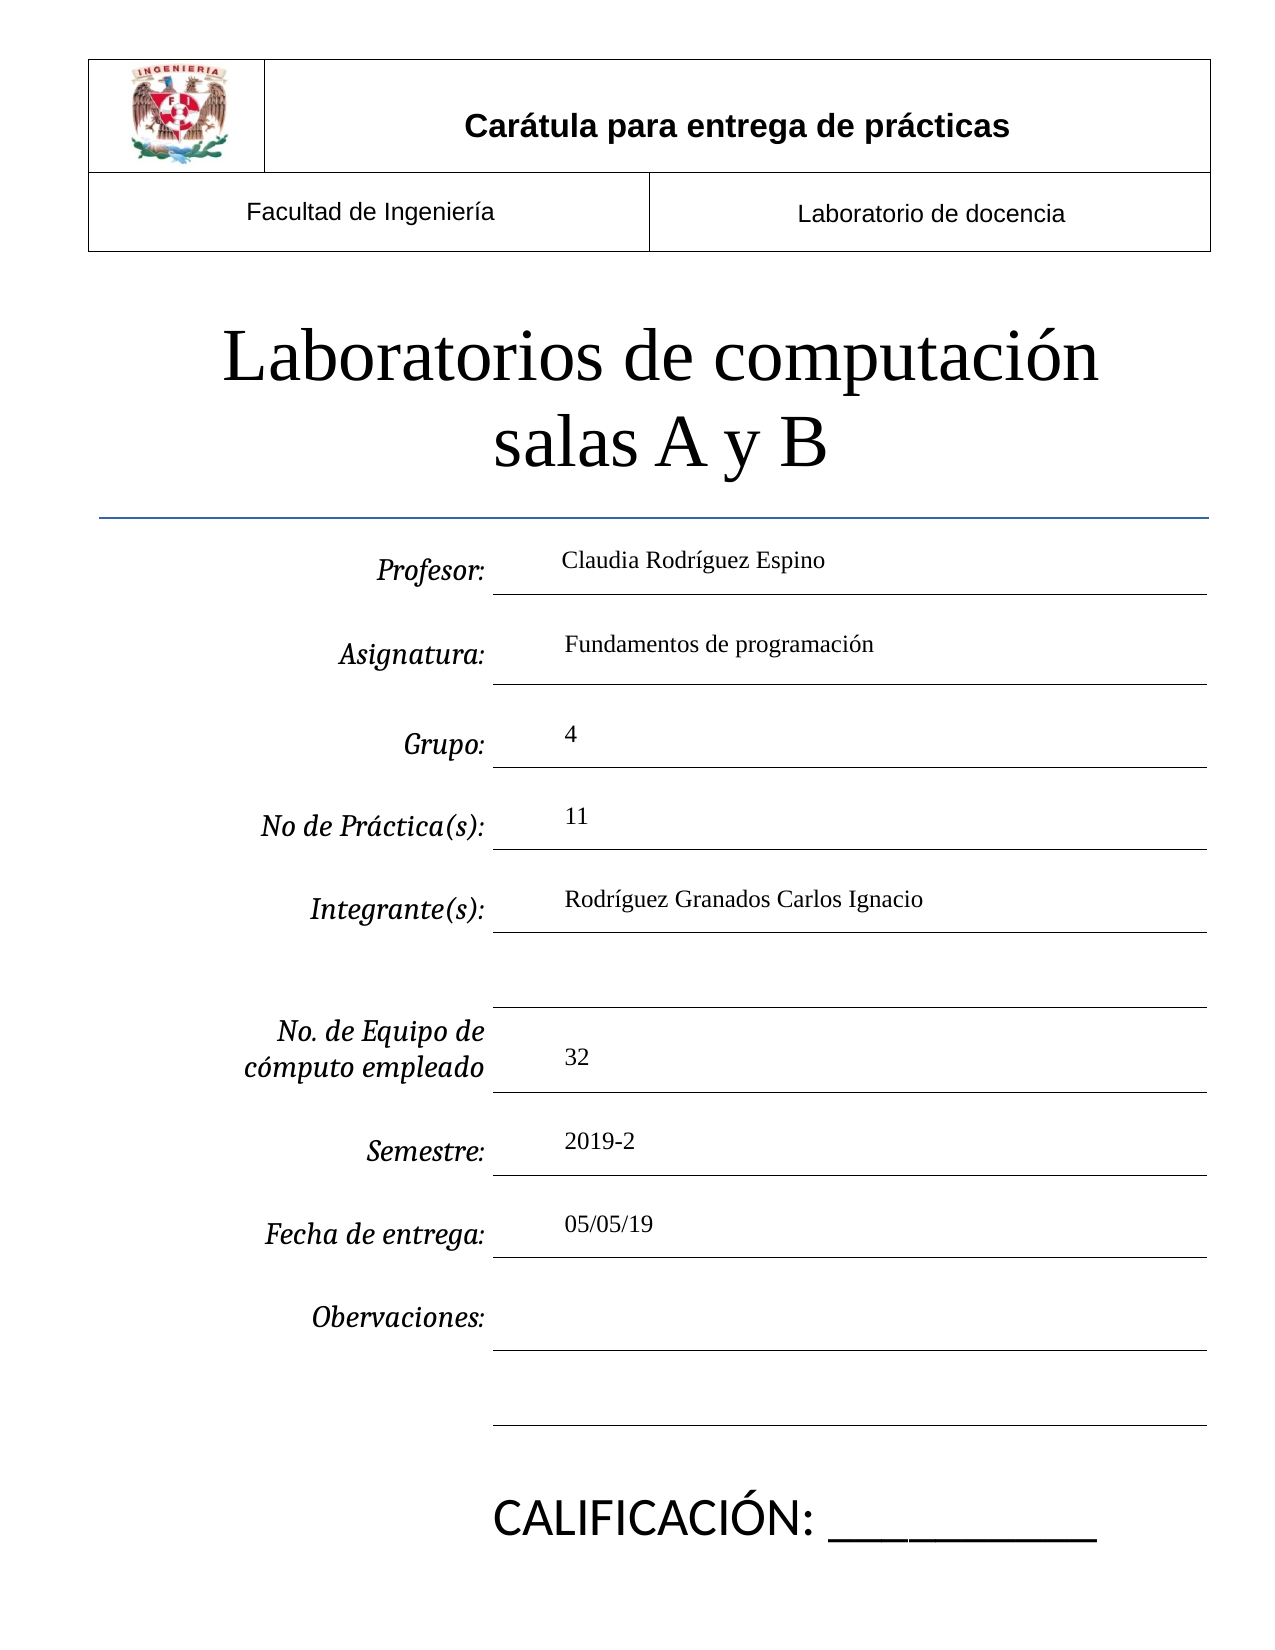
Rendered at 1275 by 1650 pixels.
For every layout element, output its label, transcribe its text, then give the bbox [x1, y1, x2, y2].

table_cell 05/05/19 [493, 1176, 1207, 1257]
table_cell Integrante(s): [118, 849, 493, 932]
table_cell No. de Equipo de cómputo empleado [118, 1007, 493, 1091]
table_cell Obervaciones: [118, 1257, 493, 1350]
table_header [89, 60, 264, 172]
table_cell [118, 1350, 493, 1425]
text salas A y B [118, 396, 1205, 482]
table_cell Facultad de Ingeniería [89, 173, 649, 251]
table_cell Asignatura: [118, 594, 493, 684]
table_cell 11 [493, 768, 1207, 849]
table_cell [118, 932, 493, 1007]
table_header [493, 511, 1207, 517]
table_header [118, 511, 493, 517]
text CALIFICACIÓN: __________ [118, 1483, 1205, 1549]
table_cell Laboratorio de docencia [650, 173, 1210, 251]
table_cell Fundamentos de programación [493, 595, 1207, 684]
table_cell Rodríguez Granados Carlos Ignacio [493, 850, 1207, 932]
table_cell [493, 1258, 1207, 1350]
table_cell No de Práctica(s): [118, 766, 493, 849]
table_cell 2019-2 [493, 1093, 1207, 1174]
text Laboratorios de computación [118, 310, 1205, 396]
table_cell [493, 933, 1207, 1007]
table_cell Semestre: [118, 1091, 493, 1174]
table_header Carátula para entrega de prácticas [265, 60, 1210, 172]
table_cell 4 [493, 685, 1207, 766]
table_header Claudia Rodríguez Espino [493, 519, 1207, 594]
table_cell Fecha de entrega: [118, 1175, 493, 1257]
table_cell Grupo: [118, 684, 493, 766]
table_cell [493, 1351, 1207, 1425]
table_header Profesor: [118, 519, 493, 594]
table_cell 32 [493, 1008, 1207, 1091]
